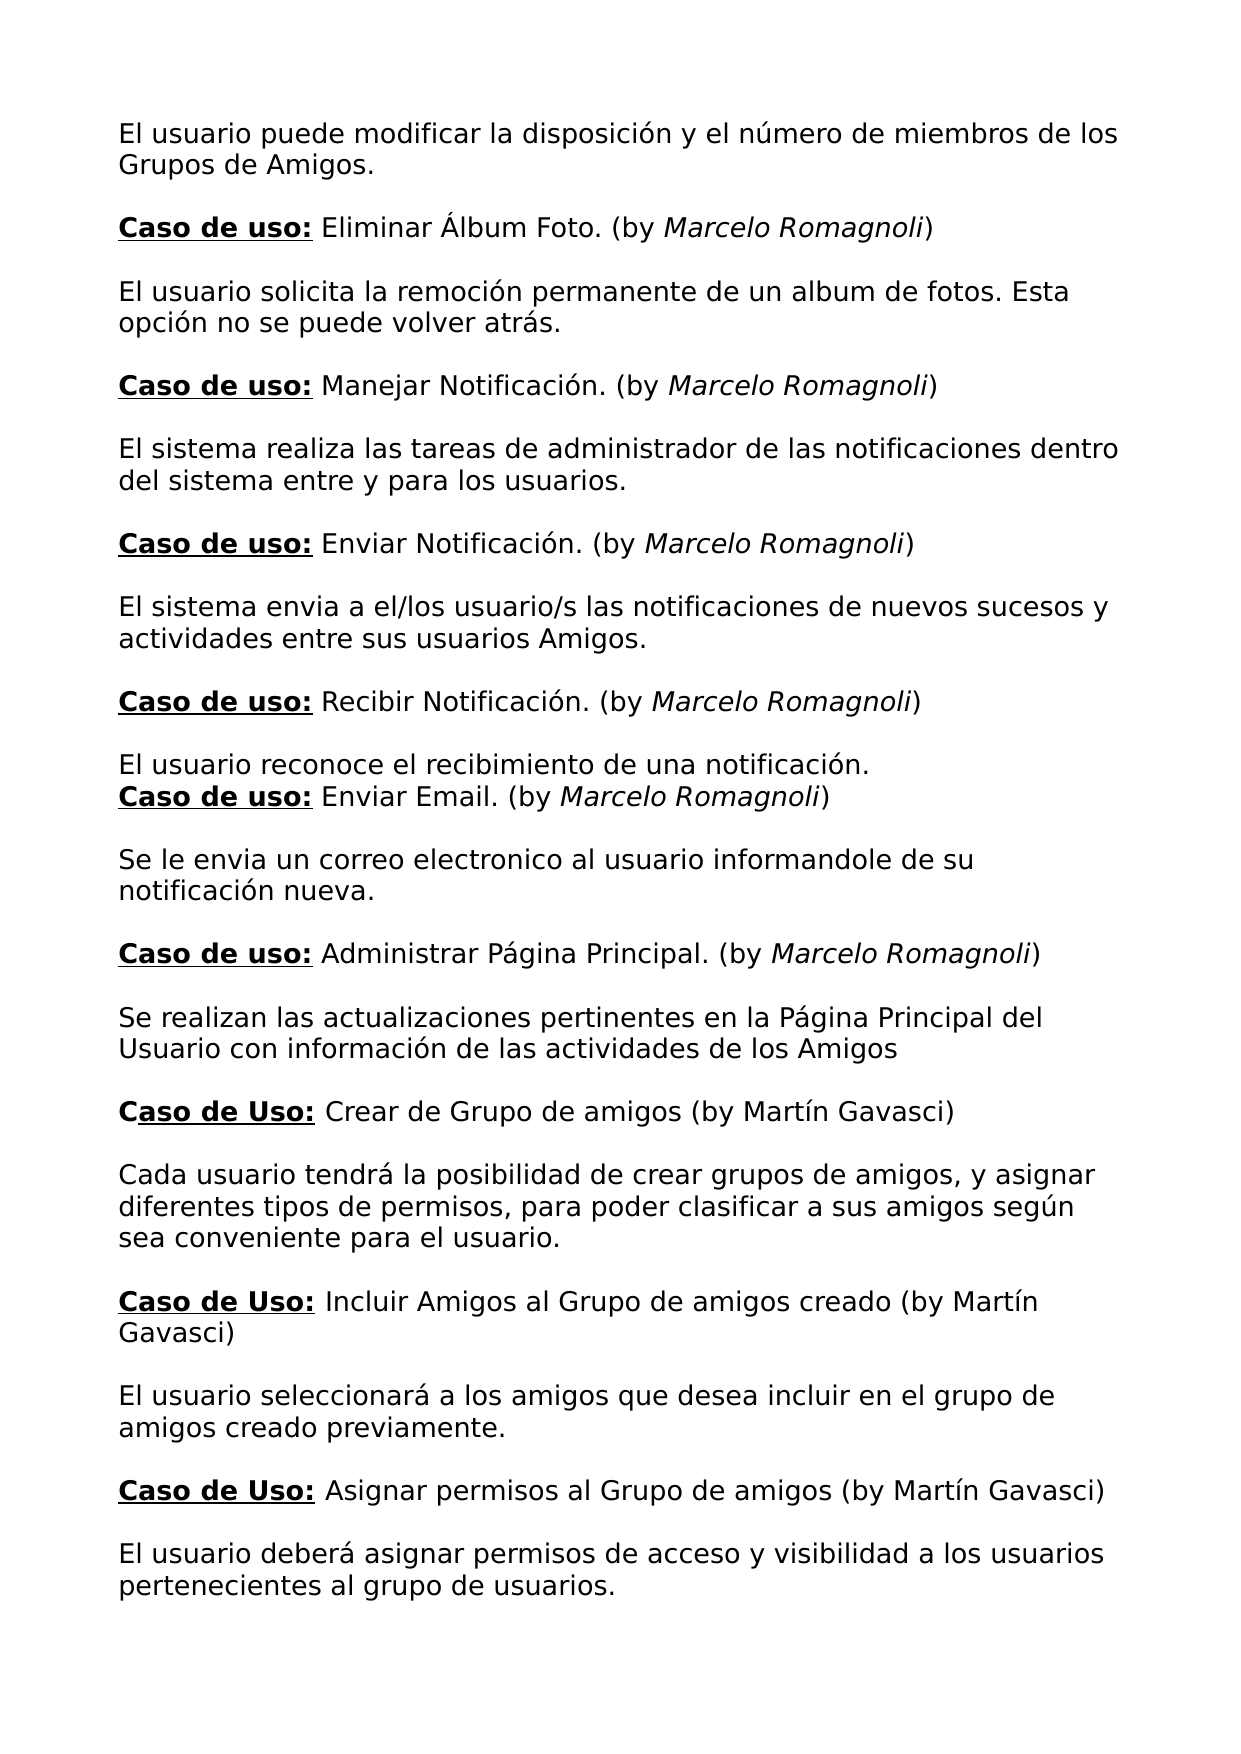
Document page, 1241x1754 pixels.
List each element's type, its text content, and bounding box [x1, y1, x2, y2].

text Caso de uso: Enviar Notificación. (by Marcelo Romagnoli) [118, 528, 1122, 560]
text Caso de uso: Recibir Notificación. (by Marcelo Romagnoli) [118, 686, 1122, 718]
text Cada usuario tendrá la posibilidad de crear grupos de amigos, y asignar diferentes tipos de permisos, para poder clasificar a sus amigos según sea conveniente para el usuario. [118, 1160, 1122, 1254]
text El sistema envia a el/los usuario/s las notificaciones de nuevos sucesos y actividades entre sus usuarios Amigos. [118, 592, 1122, 655]
text El usuario solicita la remoción permanente de un album de fotos. Esta opción no se puede volver atrás. [118, 276, 1122, 339]
text Caso de uso: Eliminar Álbum Foto. (by Marcelo Romagnoli) [118, 213, 1122, 244]
text Se le envia un correo electronico al usuario informandole de su notificación nueva. [118, 844, 1122, 907]
text Se realizan las actualizaciones pertinentes en la Página Principal del Usuario con información de las actividades de los Amigos [118, 1002, 1122, 1065]
text El usuario puede modificar la disposición y el número de miembros de los Grupos de Amigos. [118, 118, 1122, 181]
text Caso de uso: Enviar Email. (by Marcelo Romagnoli) [118, 781, 1122, 812]
text Caso de uso: Manejar Notificación. (by Marcelo Romagnoli) [118, 371, 1122, 402]
text El usuario seleccionará a los amigos que desea incluir en el grupo de amigos creado previamente. [118, 1381, 1122, 1444]
text Caso de uso: Administrar Página Principal. (by Marcelo Romagnoli) [118, 939, 1122, 970]
text El sistema realiza las tareas de administrador de las notificaciones dentro del sistema entre y para los usuarios. [118, 434, 1122, 497]
text El usuario reconoce el recibimiento de una notificación. [118, 749, 1122, 781]
text El usuario deberá asignar permisos de acceso y visibilidad a los usuarios pertenecientes al grupo de usuarios. [118, 1538, 1122, 1602]
list Caso de Uso: Incluir Amigos al Grupo de amigos creado (by Martín Gavasci) [81, 1286, 1122, 1349]
list Caso de Uso: Asignar permisos al Grupo de amigos (by Martín Gavasci) [81, 1475, 1122, 1507]
list Caso de Uso: Crear de Grupo de amigos (by Martín Gavasci) [81, 1097, 1122, 1128]
